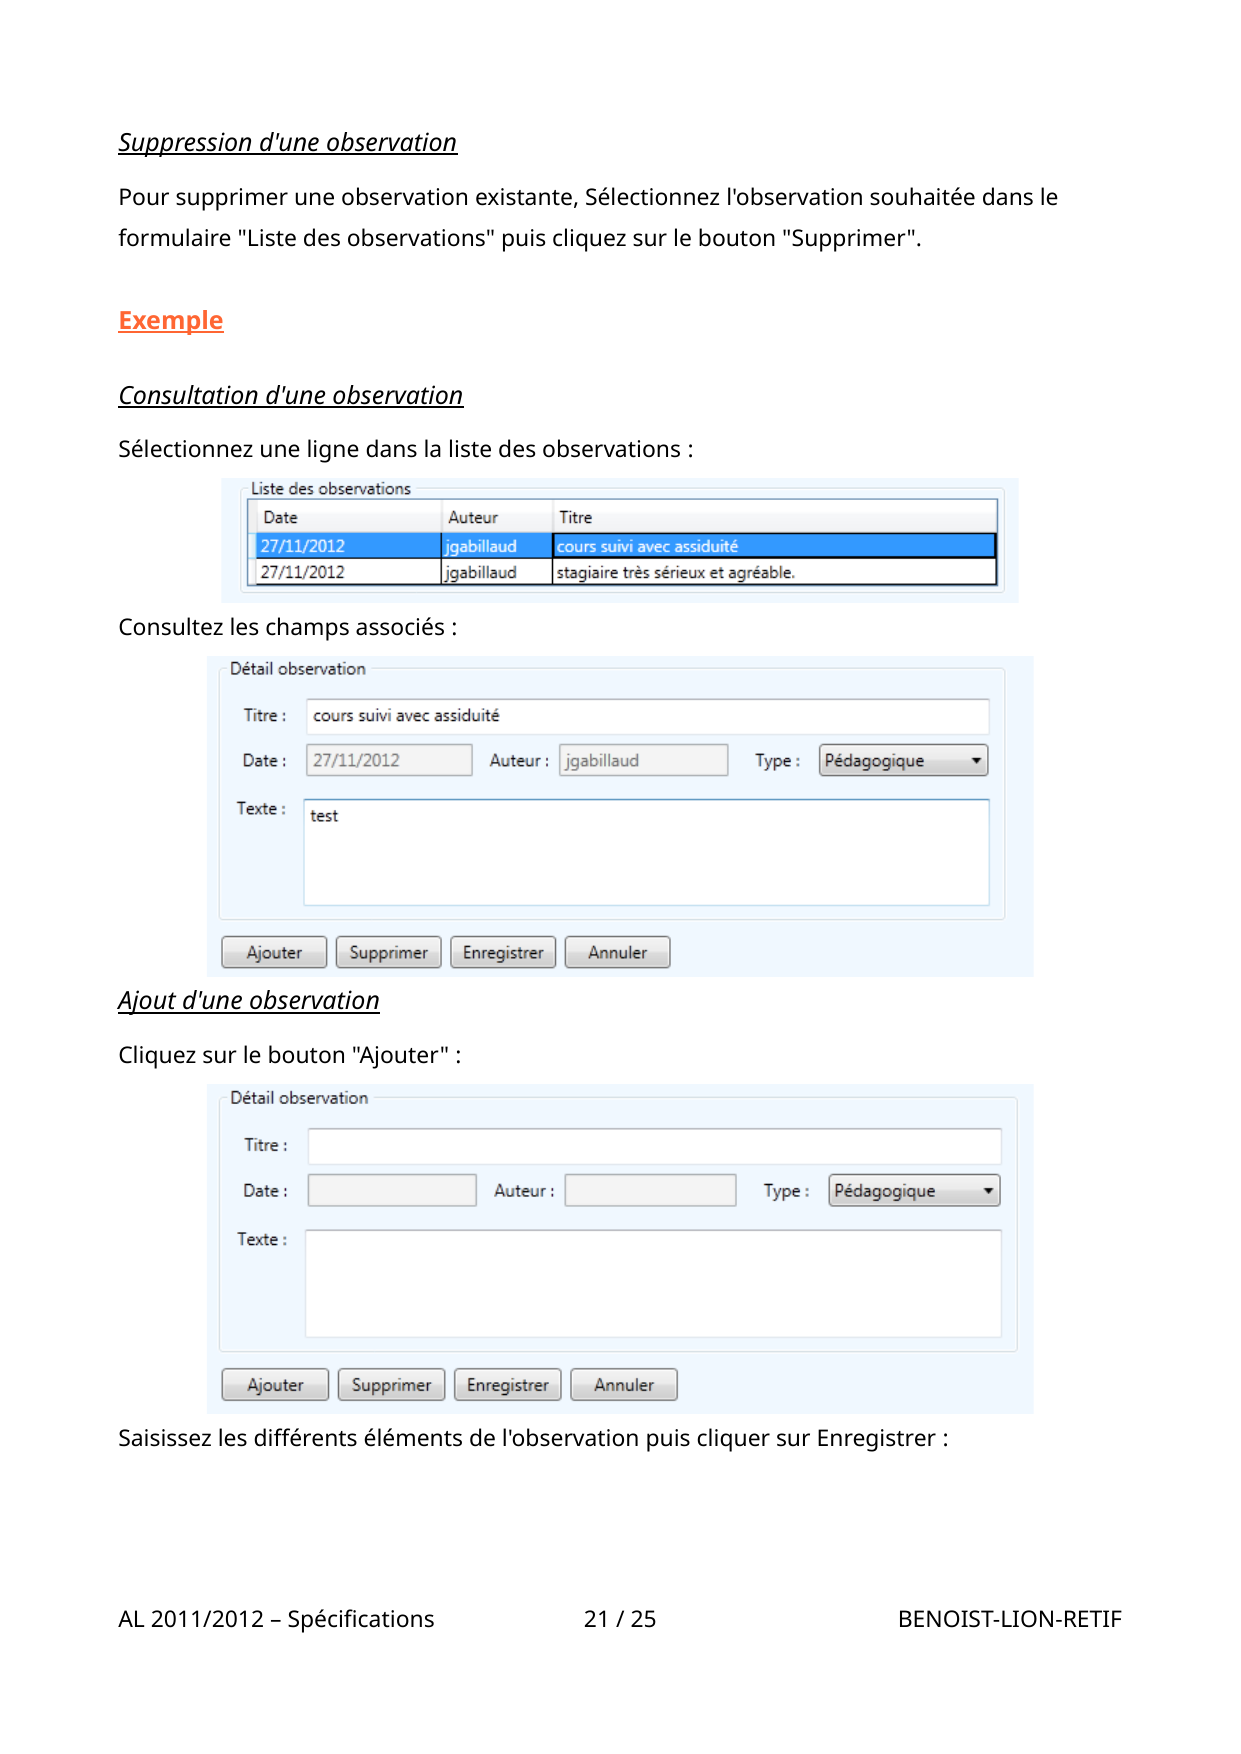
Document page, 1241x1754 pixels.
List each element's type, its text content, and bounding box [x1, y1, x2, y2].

text Consultez les champs associés : [118, 479, 1122, 643]
subtitle Consultation d'une observation [118, 371, 1122, 412]
subtitle Ajout d'une observation [118, 681, 1122, 1018]
picture [221, 478, 1019, 603]
text Cliquez sur le bouton "Ajouter" : [118, 1031, 1122, 1072]
text Saisissez les différents éléments de l'observation puis cliquer sur Enregistrer : [118, 1084, 1122, 1455]
subtitle Exemple [118, 296, 1122, 338]
subtitle Suppression d'une observation [118, 118, 1122, 159]
picture [206, 656, 1034, 977]
picture [206, 1084, 1034, 1414]
text Pour supprimer une observation existante, Sélectionnez l'observation souhaitée dans le formulaire "Liste des observations" puis cliquez sur le bouton "Supprimer". [118, 172, 1122, 255]
text Sélectionnez une ligne dans la liste des observations : [118, 425, 1122, 466]
